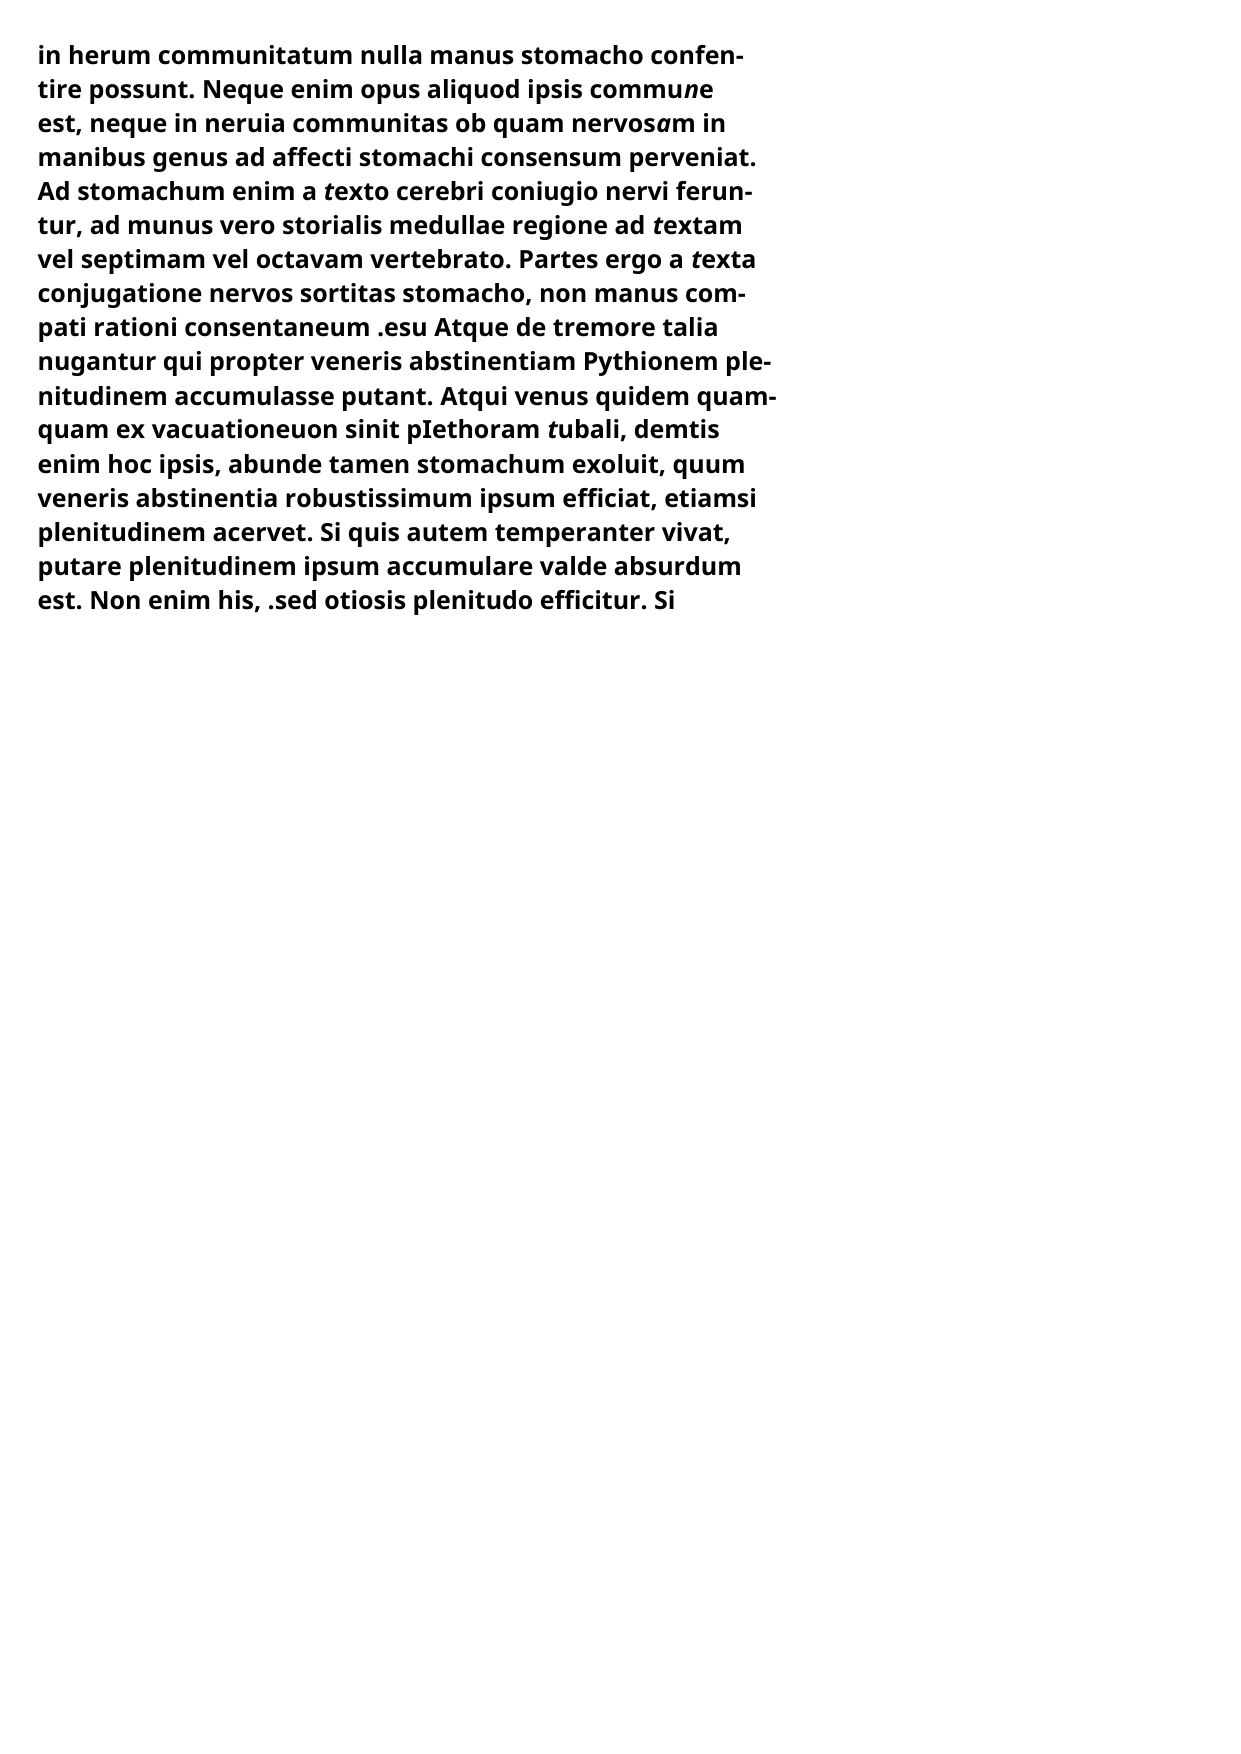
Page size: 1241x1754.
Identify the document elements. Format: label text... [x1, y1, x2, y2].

text in herum communitatum nulla manus stomacho confen- tire possunt. Neque enim opus aliquod ipsis commune est, neque in neruia communitas ob quam nervosam in manibus genus ad affecti stomachi consensum perveniat. Ad stomachum enim a texto cerebri coniugio nervi ferun- tur, ad munus vero storialis medullae regione ad textam vel septimam vel octavam vertebrato. Partes ergo a texta conjugatione nervos sortitas stomacho, non manus com- pati rationi consentaneum .esu Atque de tremore talia nugantur qui propter veneris abstinentiam Pythionem ple- nitudinem accumulasse putant. Atqui venus quidem quam- quam ex vacuationeuon sinit pIethoram tubali, demtis enim hoc ipsis, abunde tamen stomachum exoluit, quum veneris abstinentia robustissimum ipsum efficiat, etiamsi plenitudinem acervet. Si quis autem temperanter vivat, putare plenitudinem ipsum accumulare valde absurdum est. Non enim his, .sed otiosis plenitudo efficitur. Si [37, 37, 1203, 617]
